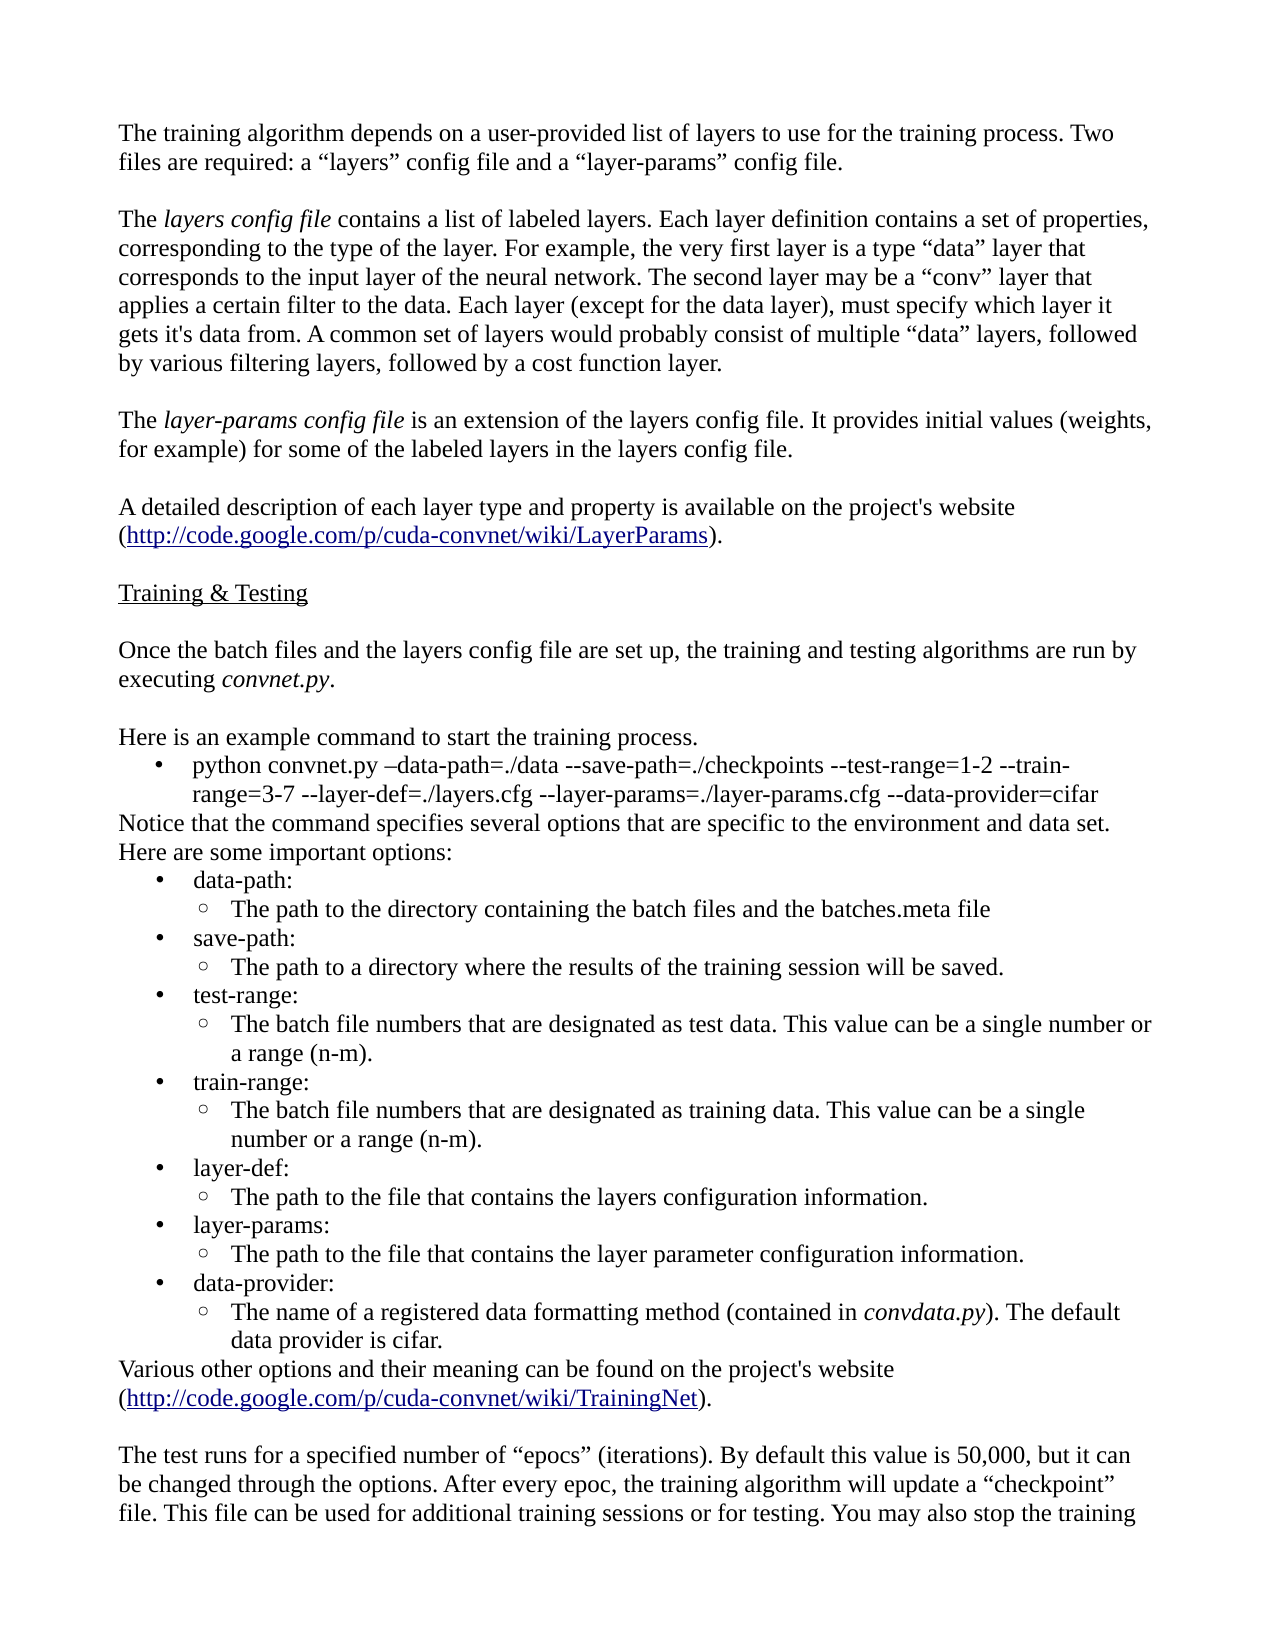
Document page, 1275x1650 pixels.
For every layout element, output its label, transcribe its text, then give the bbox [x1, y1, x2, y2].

text The layer-params config file is an extension of the layers config file. It provides initial values (weights, for example) for some of the labeled layers in the layers config file. [118, 406, 1157, 463]
list The path to a directory where the results of the training session will be saved. [193, 952, 1157, 981]
text Once the batch files and the layers config file are set up, the training and testing algorithms are run by executing convnet.py. [118, 636, 1157, 693]
text The layers config file contains a list of labeled layers. Each layer definition contains a set of properties, corresponding to the type of the layer. For example, the very first layer is a type “data” layer that corresponds to the input layer of the neural network. The second layer may be a “conv” layer that applies a certain filter to the data. Each layer (except for the data layer), must specify which layer it gets it's data from. A common set of layers would probably consist of multiple “data” layers, followed by various filtering layers, followed by a cost function layer. [118, 204, 1157, 377]
list The batch file numbers that are designated as test data. This value can be a single number or a range (n-m). [193, 1009, 1157, 1067]
text Here is an example command to start the training process. [118, 722, 1157, 751]
list The path to the file that contains the layers configuration information. [193, 1182, 1157, 1211]
text The training algorithm depends on a user-provided list of layers to use for the training process. Two files are required: a “layers” config file and a “layer-params” config file. [118, 118, 1157, 176]
list data-provider: [156, 1268, 1157, 1297]
text Training & Testing [118, 578, 1157, 607]
list The batch file numbers that are designated as training data. This value can be a single number or a range (n-m). [193, 1096, 1157, 1153]
list layer-def: [156, 1153, 1157, 1182]
list python convnet.py –data-path=./data --save-path=./checkpoints --test-range=1-2 --train-range=3-7 --layer-def=./layers.cfg --layer-params=./layer-params.cfg --data-provider=cifar [154, 751, 1157, 808]
text Various other options and their meaning can be found on the project's website (http://code.google.com/p/cuda-convnet/wiki/TrainingNet). [118, 1354, 1157, 1412]
list The path to the file that contains the layer parameter configuration information. [193, 1239, 1157, 1268]
list layer-params: [156, 1211, 1157, 1239]
list save-path: [156, 923, 1157, 952]
text A detailed description of each layer type and property is available on the project's website (http://code.google.com/p/cuda-convnet/wiki/LayerParams). [118, 492, 1157, 549]
text Notice that the command specifies several options that are specific to the environment and data set. Here are some important options: [118, 808, 1157, 866]
list data-path: [156, 866, 1157, 894]
text The test runs for a specified number of “epocs” (iterations). By default this value is 50,000, but it can be changed through the options. After every epoc, the training algorithm will update a “checkpoint” file. This file can be used for additional training sessions or for testing. You may also stop the training [118, 1441, 1157, 1527]
list test-range: [156, 981, 1157, 1009]
list The name of a registered data formatting method (contained in convdata.py). The default data provider is cifar. [193, 1297, 1157, 1354]
list train-range: [156, 1067, 1157, 1096]
list The path to the directory containing the batch files and the batches.meta file [193, 894, 1157, 923]
